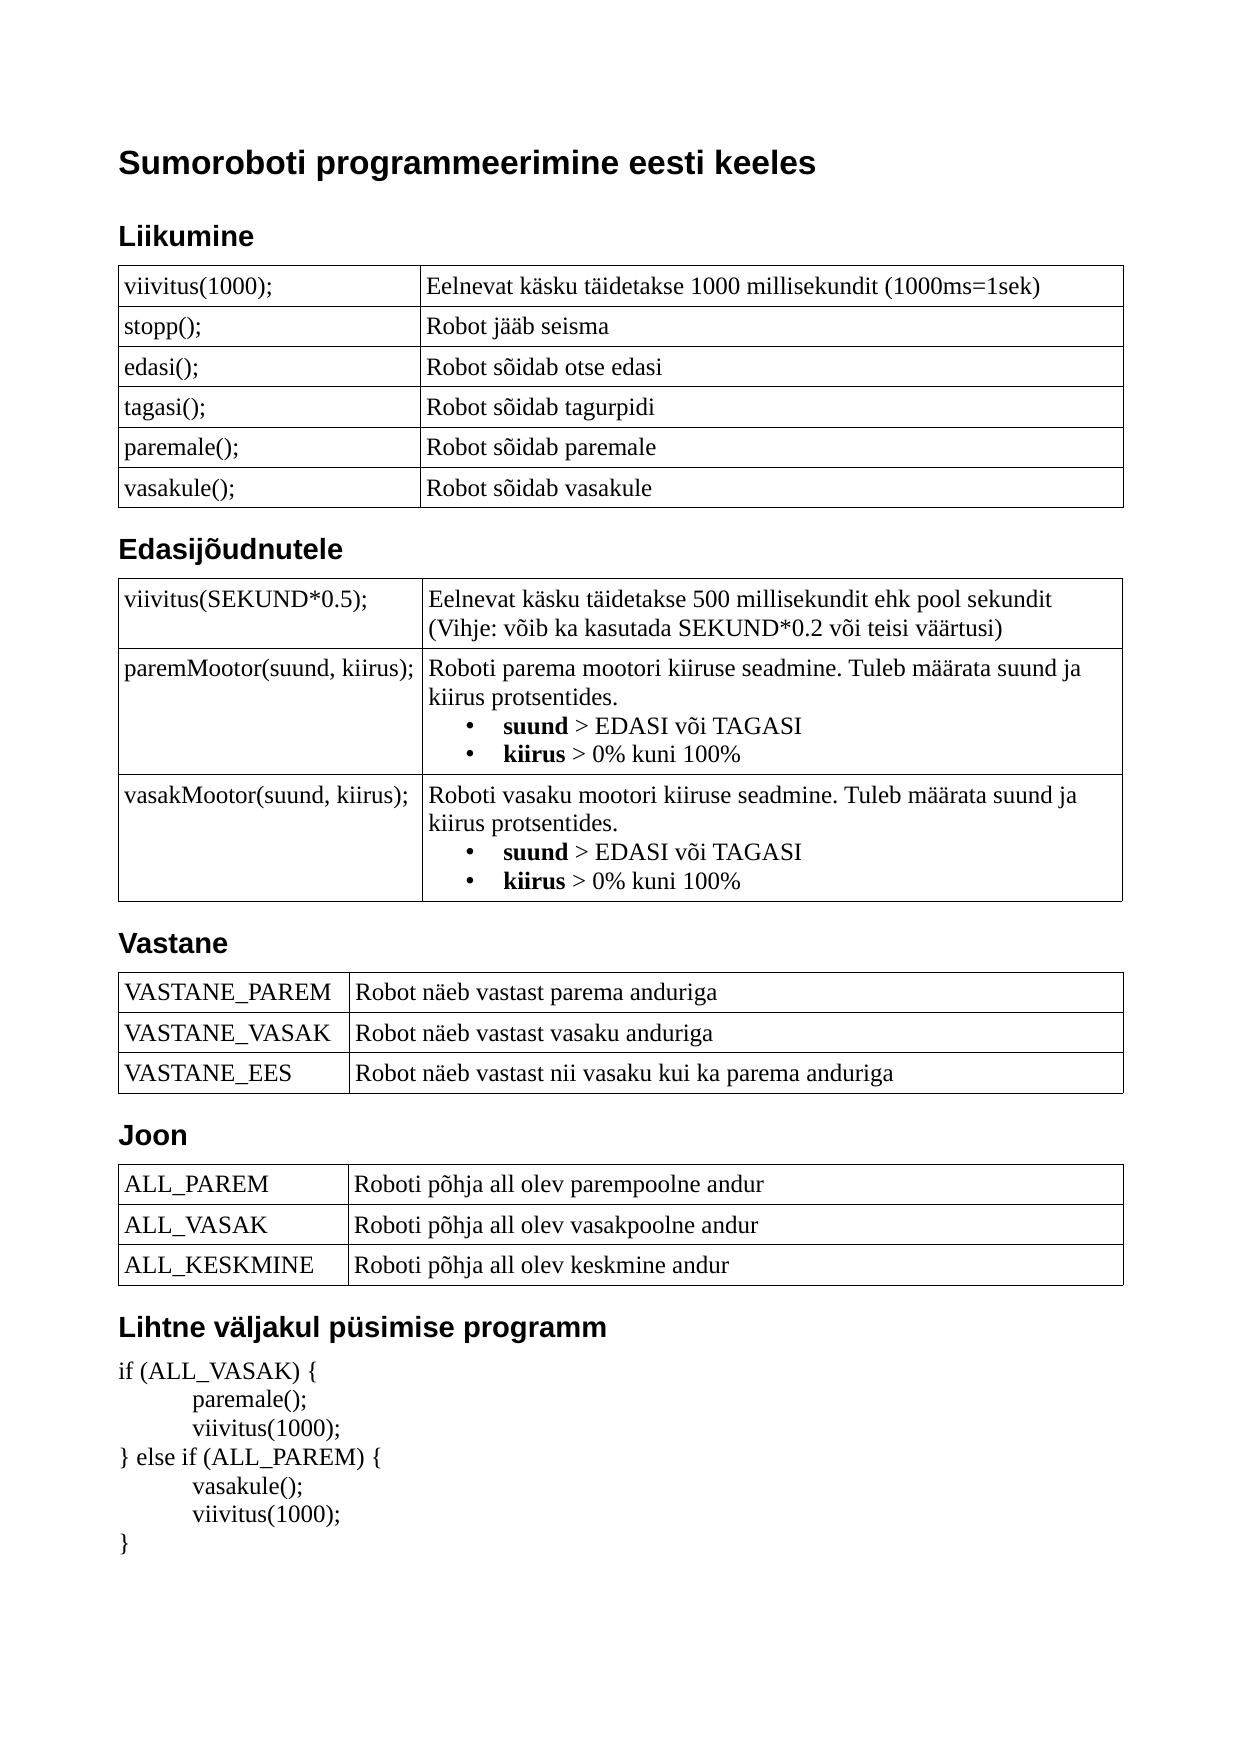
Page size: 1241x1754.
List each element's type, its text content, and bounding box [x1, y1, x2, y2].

text paremale(); [118, 1384, 1122, 1413]
text viivitus(1000); [118, 1499, 1122, 1528]
text vasakule(); [118, 1471, 1122, 1499]
text } else if (ALL_PAREM) { [118, 1442, 1122, 1471]
subtitle Sumoroboti programmeerimine eesti keeles [118, 143, 1122, 182]
table_header Eelnevat käsku täidetakse 500 millisekundit ehk pool sekundit (Vihje: võib ka kasutada SEKUND*0.2 või teisi väärtusi) [423, 579, 1122, 647]
table_cell vasakule(); [119, 468, 420, 507]
subtitle Edasijõudnutele [118, 532, 1122, 566]
table_cell Roboti põhja all olev vasakpoolne andur [349, 1205, 1123, 1244]
table_cell paremMootor(suund, kiirus); [119, 649, 422, 774]
table_header viivitus(SEKUND*0.5); [119, 579, 422, 647]
table_header Robot näeb vastast parema anduriga [350, 973, 1123, 1012]
table_header Eelnevat käsku täidetakse 1000 millisekundit (1000ms=1sek) [421, 266, 1123, 306]
table_cell ALL_VASAK [119, 1205, 348, 1244]
table_cell vasakMootor(suund, kiirus); [119, 775, 422, 901]
table_cell Roboti vasaku mootori kiiruse seadmine. Tuleb määrata suund ja kiirus protsentides. suund > EDASI või TAGASI kiirus > 0% kuni 100% [423, 775, 1122, 901]
table_cell Robot sõidab vasakule [421, 468, 1123, 507]
table_cell Robot sõidab paremale [421, 428, 1123, 467]
table_header ALL_PAREM [119, 1165, 348, 1204]
table_cell Roboti põhja all olev keskmine andur [349, 1245, 1123, 1285]
table_cell paremale(); [119, 428, 420, 467]
text viivitus(1000); [118, 1413, 1122, 1442]
table_header VASTANE_PAREM [119, 973, 349, 1012]
table_cell stopp(); [119, 307, 420, 346]
subtitle Joon [118, 1118, 1122, 1151]
table_cell Robot sõidab tagurpidi [421, 387, 1123, 427]
table_cell Robot näeb vastast vasaku anduriga [350, 1013, 1123, 1052]
table_cell Robot näeb vastast nii vasaku kui ka parema anduriga [350, 1053, 1123, 1093]
table_cell tagasi(); [119, 387, 420, 427]
table_cell edasi(); [119, 347, 420, 386]
text } [118, 1528, 1122, 1557]
table_cell Robot sõidab otse edasi [421, 347, 1123, 386]
table_cell VASTANE_EES [119, 1053, 349, 1093]
table_cell ALL_KESKMINE [119, 1245, 348, 1285]
subtitle Liikumine [118, 219, 1122, 253]
table_cell Robot jääb seisma [421, 307, 1123, 346]
table_header Roboti põhja all olev parempoolne andur [349, 1165, 1123, 1204]
subtitle Vastane [118, 926, 1122, 959]
table_cell Roboti parema mootori kiiruse seadmine. Tuleb määrata suund ja kiirus protsentides. suund > EDASI või TAGASI kiirus > 0% kuni 100% [423, 649, 1122, 774]
table_cell VASTANE_VASAK [119, 1013, 349, 1052]
table_header viivitus(1000); [119, 266, 420, 306]
text if (ALL_VASAK) { [118, 1356, 1122, 1384]
subtitle Lihtne väljakul püsimise programm [118, 1310, 1122, 1343]
